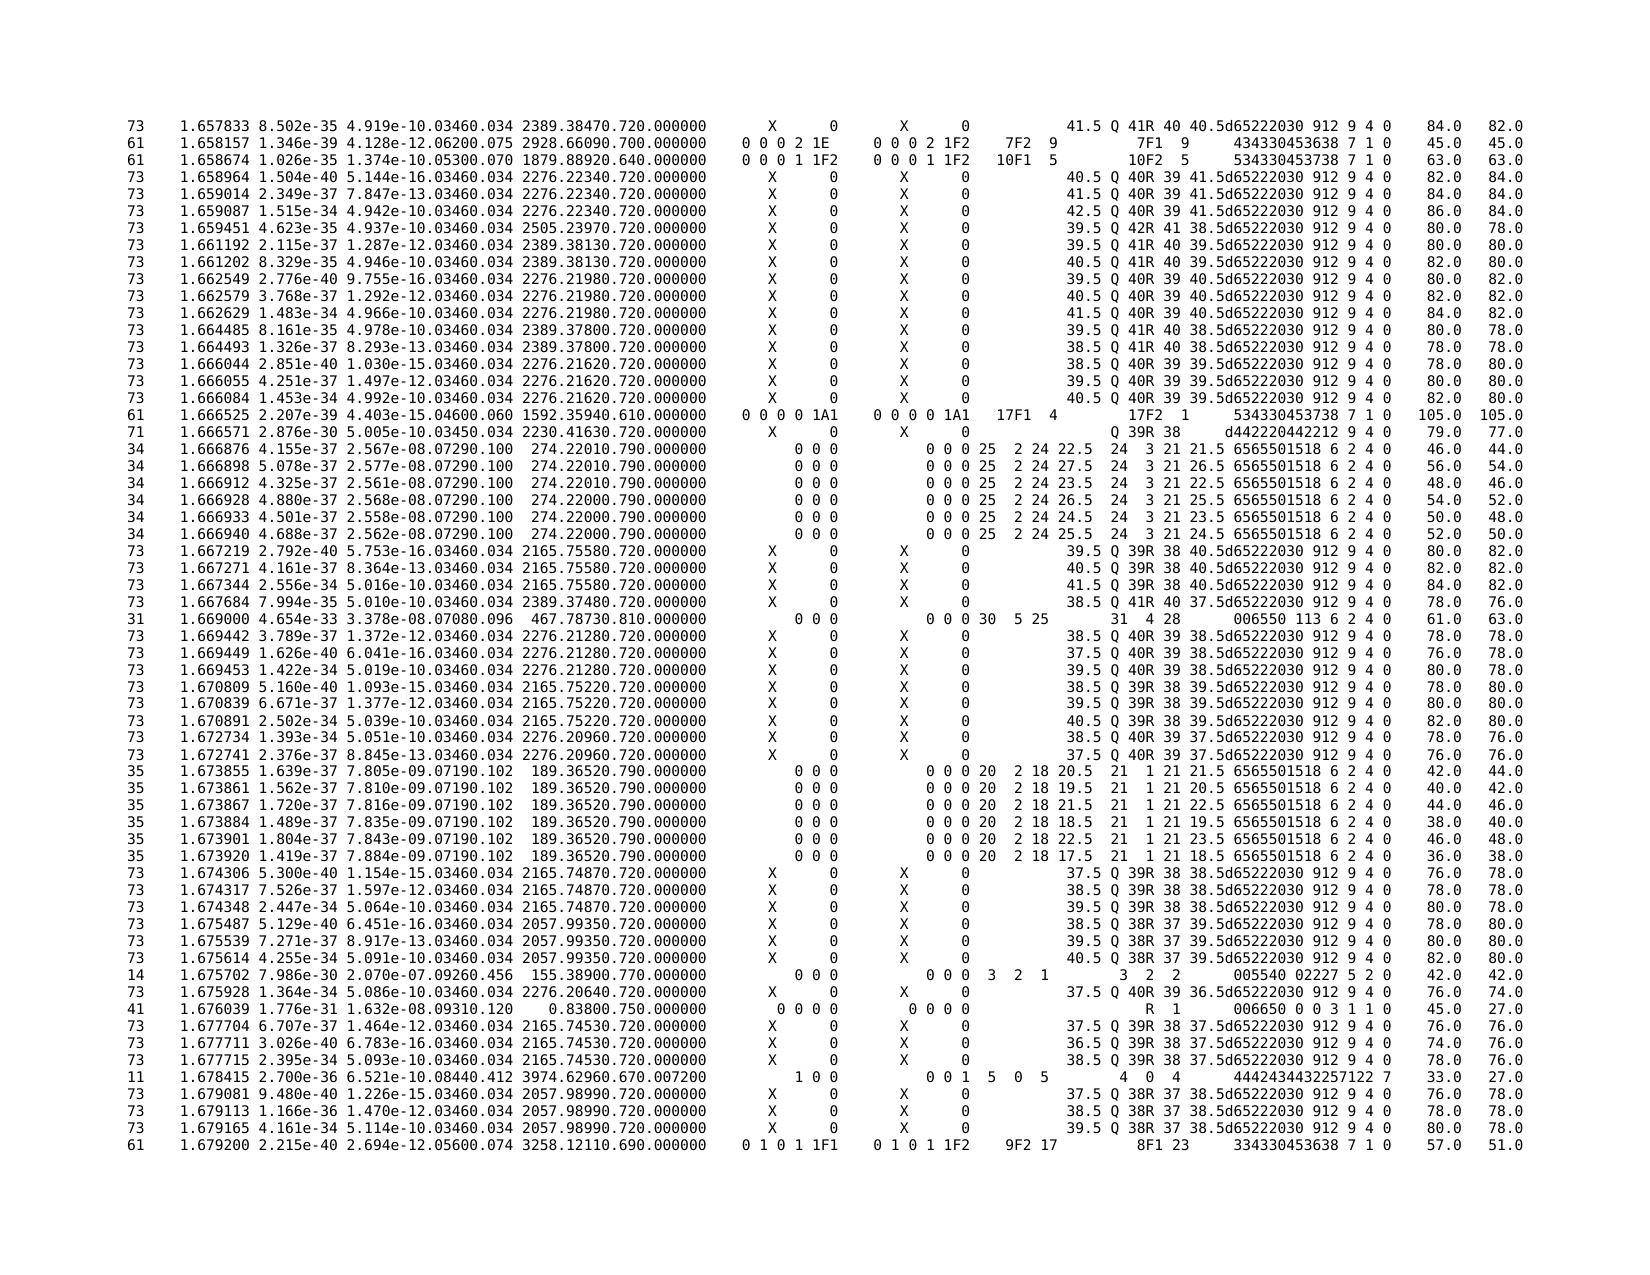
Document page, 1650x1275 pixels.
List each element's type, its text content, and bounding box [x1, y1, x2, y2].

text 73 1.677711 3.026e-40 6.783e-16.03460.034 2165.74530.720.000000 X 0 X 0 36.5 Q 39R 38 37.5d65222030 912 9 4 0 74.0 76.0 [118, 1035, 1532, 1052]
text 73 1.661202 8.329e-35 4.946e-10.03460.034 2389.38130.720.000000 X 0 X 0 40.5 Q 41R 40 39.5d65222030 912 9 4 0 82.0 80.0 [118, 254, 1532, 271]
text 34 1.666928 4.880e-37 2.568e-08.07290.100 274.22000.790.000000 0 0 0 0 0 0 25 2 24 26.5 24 3 21 25.5 6565501518 6 2 4 0 54.0 52.0 [118, 492, 1532, 509]
text 41 1.676039 1.776e-31 1.632e-08.09310.120 0.83800.750.000000 0 0 0 0 0 0 0 0 R 1 006650 0 0 3 1 1 0 45.0 27.0 [118, 1001, 1532, 1018]
text 73 1.670891 2.502e-34 5.039e-10.03460.034 2165.75220.720.000000 X 0 X 0 40.5 Q 39R 38 39.5d65222030 912 9 4 0 82.0 80.0 [118, 712, 1532, 729]
text 73 1.664493 1.326e-37 8.293e-13.03460.034 2389.37800.720.000000 X 0 X 0 38.5 Q 41R 40 38.5d65222030 912 9 4 0 78.0 78.0 [118, 339, 1532, 356]
text 73 1.677715 2.395e-34 5.093e-10.03460.034 2165.74530.720.000000 X 0 X 0 38.5 Q 39R 38 37.5d65222030 912 9 4 0 78.0 76.0 [118, 1052, 1532, 1069]
text 73 1.674306 5.300e-40 1.154e-15.03460.034 2165.74870.720.000000 X 0 X 0 37.5 Q 39R 38 38.5d65222030 912 9 4 0 76.0 78.0 [118, 865, 1532, 882]
text 73 1.667219 2.792e-40 5.753e-16.03460.034 2165.75580.720.000000 X 0 X 0 39.5 Q 39R 38 40.5d65222030 912 9 4 0 80.0 82.0 [118, 543, 1532, 559]
text 73 1.674317 7.526e-37 1.597e-12.03460.034 2165.74870.720.000000 X 0 X 0 38.5 Q 39R 38 38.5d65222030 912 9 4 0 78.0 78.0 [118, 882, 1532, 899]
text 35 1.673867 1.720e-37 7.816e-09.07190.102 189.36520.790.000000 0 0 0 0 0 0 20 2 18 21.5 21 1 21 22.5 6565501518 6 2 4 0 44.0 46.0 [118, 797, 1532, 814]
text 73 1.662549 2.776e-40 9.755e-16.03460.034 2276.21980.720.000000 X 0 X 0 39.5 Q 40R 39 40.5d65222030 912 9 4 0 80.0 82.0 [118, 271, 1532, 288]
text 35 1.673861 1.562e-37 7.810e-09.07190.102 189.36520.790.000000 0 0 0 0 0 0 20 2 18 19.5 21 1 21 20.5 6565501518 6 2 4 0 40.0 42.0 [118, 780, 1532, 797]
text 31 1.669000 4.654e-33 3.378e-08.07080.096 467.78730.810.000000 0 0 0 0 0 0 30 5 25 31 4 28 006550 113 6 2 4 0 61.0 63.0 [118, 611, 1532, 627]
text 73 1.662629 1.483e-34 4.966e-10.03460.034 2276.21980.720.000000 X 0 X 0 41.5 Q 40R 39 40.5d65222030 912 9 4 0 84.0 82.0 [118, 305, 1532, 322]
text 73 1.675928 1.364e-34 5.086e-10.03460.034 2276.20640.720.000000 X 0 X 0 37.5 Q 40R 39 36.5d65222030 912 9 4 0 76.0 74.0 [118, 984, 1532, 1001]
text 73 1.679113 1.166e-36 1.470e-12.03460.034 2057.98990.720.000000 X 0 X 0 38.5 Q 38R 37 38.5d65222030 912 9 4 0 78.0 78.0 [118, 1103, 1532, 1120]
text 73 1.669453 1.422e-34 5.019e-10.03460.034 2276.21280.720.000000 X 0 X 0 39.5 Q 40R 39 38.5d65222030 912 9 4 0 80.0 78.0 [118, 661, 1532, 678]
text 73 1.662579 3.768e-37 1.292e-12.03460.034 2276.21980.720.000000 X 0 X 0 40.5 Q 40R 39 40.5d65222030 912 9 4 0 82.0 82.0 [118, 288, 1532, 305]
text 73 1.659451 4.623e-35 4.937e-10.03460.034 2505.23970.720.000000 X 0 X 0 39.5 Q 42R 41 38.5d65222030 912 9 4 0 80.0 78.0 [118, 220, 1532, 237]
text 73 1.675539 7.271e-37 8.917e-13.03460.034 2057.99350.720.000000 X 0 X 0 39.5 Q 38R 37 39.5d65222030 912 9 4 0 80.0 80.0 [118, 933, 1532, 950]
text 73 1.672734 1.393e-34 5.051e-10.03460.034 2276.20960.720.000000 X 0 X 0 38.5 Q 40R 39 37.5d65222030 912 9 4 0 78.0 76.0 [118, 729, 1532, 746]
text 71 1.666571 2.876e-30 5.005e-10.03450.034 2230.41630.720.000000 X 0 X 0 Q 39R 38 d442220442212 9 4 0 79.0 77.0 [118, 424, 1532, 441]
text 73 1.666055 4.251e-37 1.497e-12.03460.034 2276.21620.720.000000 X 0 X 0 39.5 Q 40R 39 39.5d65222030 912 9 4 0 80.0 80.0 [118, 373, 1532, 390]
text 73 1.669442 3.789e-37 1.372e-12.03460.034 2276.21280.720.000000 X 0 X 0 38.5 Q 40R 39 38.5d65222030 912 9 4 0 78.0 78.0 [118, 627, 1532, 644]
text 34 1.666912 4.325e-37 2.561e-08.07290.100 274.22010.790.000000 0 0 0 0 0 0 25 2 24 23.5 24 3 21 22.5 6565501518 6 2 4 0 48.0 46.0 [118, 475, 1532, 492]
text 73 1.674348 2.447e-34 5.064e-10.03460.034 2165.74870.720.000000 X 0 X 0 39.5 Q 39R 38 38.5d65222030 912 9 4 0 80.0 78.0 [118, 899, 1532, 916]
text 14 1.675702 7.986e-30 2.070e-07.09260.456 155.38900.770.000000 0 0 0 0 0 0 3 2 1 3 2 2 005540 02227 5 2 0 42.0 42.0 [118, 967, 1532, 984]
text 11 1.678415 2.700e-36 6.521e-10.08440.412 3974.62960.670.007200 1 0 0 0 0 1 5 0 5 4 0 4 4442434432257122 7 33.0 27.0 [118, 1069, 1532, 1086]
text 73 1.675614 4.255e-34 5.091e-10.03460.034 2057.99350.720.000000 X 0 X 0 40.5 Q 38R 37 39.5d65222030 912 9 4 0 82.0 80.0 [118, 950, 1532, 967]
text 73 1.669449 1.626e-40 6.041e-16.03460.034 2276.21280.720.000000 X 0 X 0 37.5 Q 40R 39 38.5d65222030 912 9 4 0 76.0 78.0 [118, 644, 1532, 661]
text 73 1.679165 4.161e-34 5.114e-10.03460.034 2057.98990.720.000000 X 0 X 0 39.5 Q 38R 37 38.5d65222030 912 9 4 0 80.0 78.0 [118, 1120, 1532, 1137]
text 73 1.667684 7.994e-35 5.010e-10.03460.034 2389.37480.720.000000 X 0 X 0 38.5 Q 41R 40 37.5d65222030 912 9 4 0 78.0 76.0 [118, 593, 1532, 611]
text 61 1.658157 1.346e-39 4.128e-12.06200.075 2928.66090.700.000000 0 0 0 2 1E 0 0 0 2 1F2 7F2 9 7F1 9 434330453638 7 1 0 45.0 45.0 [118, 135, 1532, 152]
text 73 1.666044 2.851e-40 1.030e-15.03460.034 2276.21620.720.000000 X 0 X 0 38.5 Q 40R 39 39.5d65222030 912 9 4 0 78.0 80.0 [118, 356, 1532, 373]
text 73 1.658964 1.504e-40 5.144e-16.03460.034 2276.22340.720.000000 X 0 X 0 40.5 Q 40R 39 41.5d65222030 912 9 4 0 82.0 84.0 [118, 169, 1532, 186]
text 73 1.670809 5.160e-40 1.093e-15.03460.034 2165.75220.720.000000 X 0 X 0 38.5 Q 39R 38 39.5d65222030 912 9 4 0 78.0 80.0 [118, 678, 1532, 695]
text 35 1.673855 1.639e-37 7.805e-09.07190.102 189.36520.790.000000 0 0 0 0 0 0 20 2 18 20.5 21 1 21 21.5 6565501518 6 2 4 0 42.0 44.0 [118, 763, 1532, 780]
text 73 1.666084 1.453e-34 4.992e-10.03460.034 2276.21620.720.000000 X 0 X 0 40.5 Q 40R 39 39.5d65222030 912 9 4 0 82.0 80.0 [118, 390, 1532, 407]
text 35 1.673901 1.804e-37 7.843e-09.07190.102 189.36520.790.000000 0 0 0 0 0 0 20 2 18 22.5 21 1 21 23.5 6565501518 6 2 4 0 46.0 48.0 [118, 831, 1532, 848]
text 34 1.666940 4.688e-37 2.562e-08.07290.100 274.22000.790.000000 0 0 0 0 0 0 25 2 24 25.5 24 3 21 24.5 6565501518 6 2 4 0 52.0 50.0 [118, 526, 1532, 543]
text 61 1.658674 1.026e-35 1.374e-10.05300.070 1879.88920.640.000000 0 0 0 1 1F2 0 0 0 1 1F2 10F1 5 10F2 5 534330453738 7 1 0 63.0 63.0 [118, 152, 1532, 169]
text 73 1.661192 2.115e-37 1.287e-12.03460.034 2389.38130.720.000000 X 0 X 0 39.5 Q 41R 40 39.5d65222030 912 9 4 0 80.0 80.0 [118, 237, 1532, 254]
text 73 1.667344 2.556e-34 5.016e-10.03460.034 2165.75580.720.000000 X 0 X 0 41.5 Q 39R 38 40.5d65222030 912 9 4 0 84.0 82.0 [118, 577, 1532, 593]
text 73 1.667271 4.161e-37 8.364e-13.03460.034 2165.75580.720.000000 X 0 X 0 40.5 Q 39R 38 40.5d65222030 912 9 4 0 82.0 82.0 [118, 559, 1532, 577]
text 73 1.670839 6.671e-37 1.377e-12.03460.034 2165.75220.720.000000 X 0 X 0 39.5 Q 39R 38 39.5d65222030 912 9 4 0 80.0 80.0 [118, 695, 1532, 712]
text 35 1.673920 1.419e-37 7.884e-09.07190.102 189.36520.790.000000 0 0 0 0 0 0 20 2 18 17.5 21 1 21 18.5 6565501518 6 2 4 0 36.0 38.0 [118, 848, 1532, 865]
text 73 1.672741 2.376e-37 8.845e-13.03460.034 2276.20960.720.000000 X 0 X 0 37.5 Q 40R 39 37.5d65222030 912 9 4 0 76.0 76.0 [118, 746, 1532, 763]
text 34 1.666933 4.501e-37 2.558e-08.07290.100 274.22000.790.000000 0 0 0 0 0 0 25 2 24 24.5 24 3 21 23.5 6565501518 6 2 4 0 50.0 48.0 [118, 509, 1532, 526]
text 34 1.666898 5.078e-37 2.577e-08.07290.100 274.22010.790.000000 0 0 0 0 0 0 25 2 24 27.5 24 3 21 26.5 6565501518 6 2 4 0 56.0 54.0 [118, 458, 1532, 475]
text 73 1.664485 8.161e-35 4.978e-10.03460.034 2389.37800.720.000000 X 0 X 0 39.5 Q 41R 40 38.5d65222030 912 9 4 0 80.0 78.0 [118, 322, 1532, 339]
text 73 1.675487 5.129e-40 6.451e-16.03460.034 2057.99350.720.000000 X 0 X 0 38.5 Q 38R 37 39.5d65222030 912 9 4 0 78.0 80.0 [118, 916, 1532, 933]
text 73 1.679081 9.480e-40 1.226e-15.03460.034 2057.98990.720.000000 X 0 X 0 37.5 Q 38R 37 38.5d65222030 912 9 4 0 76.0 78.0 [118, 1086, 1532, 1103]
text 34 1.666876 4.155e-37 2.567e-08.07290.100 274.22010.790.000000 0 0 0 0 0 0 25 2 24 22.5 24 3 21 21.5 6565501518 6 2 4 0 46.0 44.0 [118, 441, 1532, 458]
text 61 1.679200 2.215e-40 2.694e-12.05600.074 3258.12110.690.000000 0 1 0 1 1F1 0 1 0 1 1F2 9F2 17 8F1 23 334330453638 7 1 0 57.0 51.0 [118, 1137, 1532, 1154]
text 73 1.659087 1.515e-34 4.942e-10.03460.034 2276.22340.720.000000 X 0 X 0 42.5 Q 40R 39 41.5d65222030 912 9 4 0 86.0 84.0 [118, 203, 1532, 220]
text 73 1.677704 6.707e-37 1.464e-12.03460.034 2165.74530.720.000000 X 0 X 0 37.5 Q 39R 38 37.5d65222030 912 9 4 0 76.0 76.0 [118, 1018, 1532, 1035]
text 35 1.673884 1.489e-37 7.835e-09.07190.102 189.36520.790.000000 0 0 0 0 0 0 20 2 18 18.5 21 1 21 19.5 6565501518 6 2 4 0 38.0 40.0 [118, 814, 1532, 831]
text 61 1.666525 2.207e-39 4.403e-15.04600.060 1592.35940.610.000000 0 0 0 0 1A1 0 0 0 0 1A1 17F1 4 17F2 1 534330453738 7 1 0 105.0 105.0 [118, 407, 1532, 424]
text 73 1.657833 8.502e-35 4.919e-10.03460.034 2389.38470.720.000000 X 0 X 0 41.5 Q 41R 40 40.5d65222030 912 9 4 0 84.0 82.0 [118, 118, 1532, 135]
text 73 1.659014 2.349e-37 7.847e-13.03460.034 2276.22340.720.000000 X 0 X 0 41.5 Q 40R 39 41.5d65222030 912 9 4 0 84.0 84.0 [118, 186, 1532, 203]
